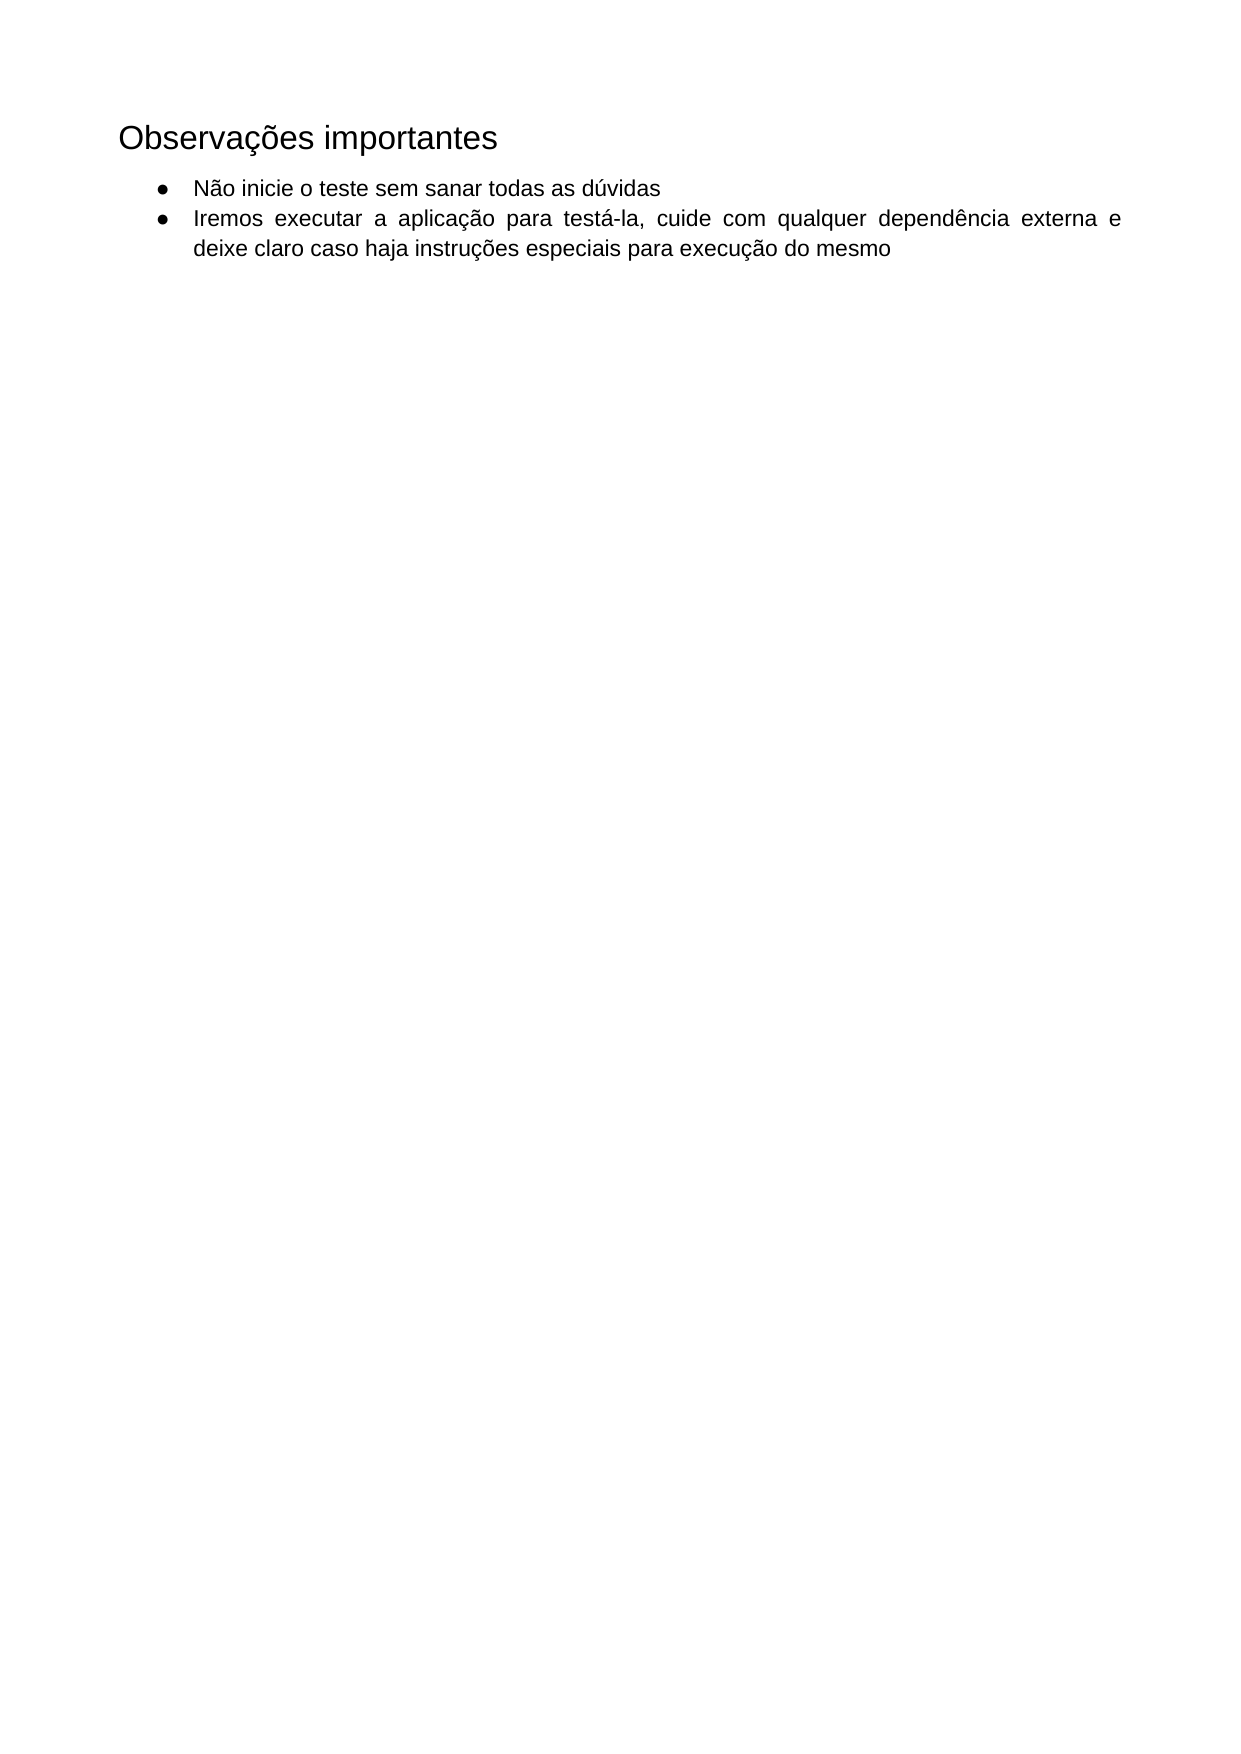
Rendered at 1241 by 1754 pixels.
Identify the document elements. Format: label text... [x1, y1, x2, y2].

list Não inicie o teste sem sanar todas as dúvidas [156, 175, 1122, 201]
subtitle Observações importantes [118, 118, 1122, 156]
list Iremos executar a aplicação para testá-la, cuide com qualquer dependência externa e deixe claro caso haja instruções especiais para execução do mesmo [156, 205, 1122, 261]
